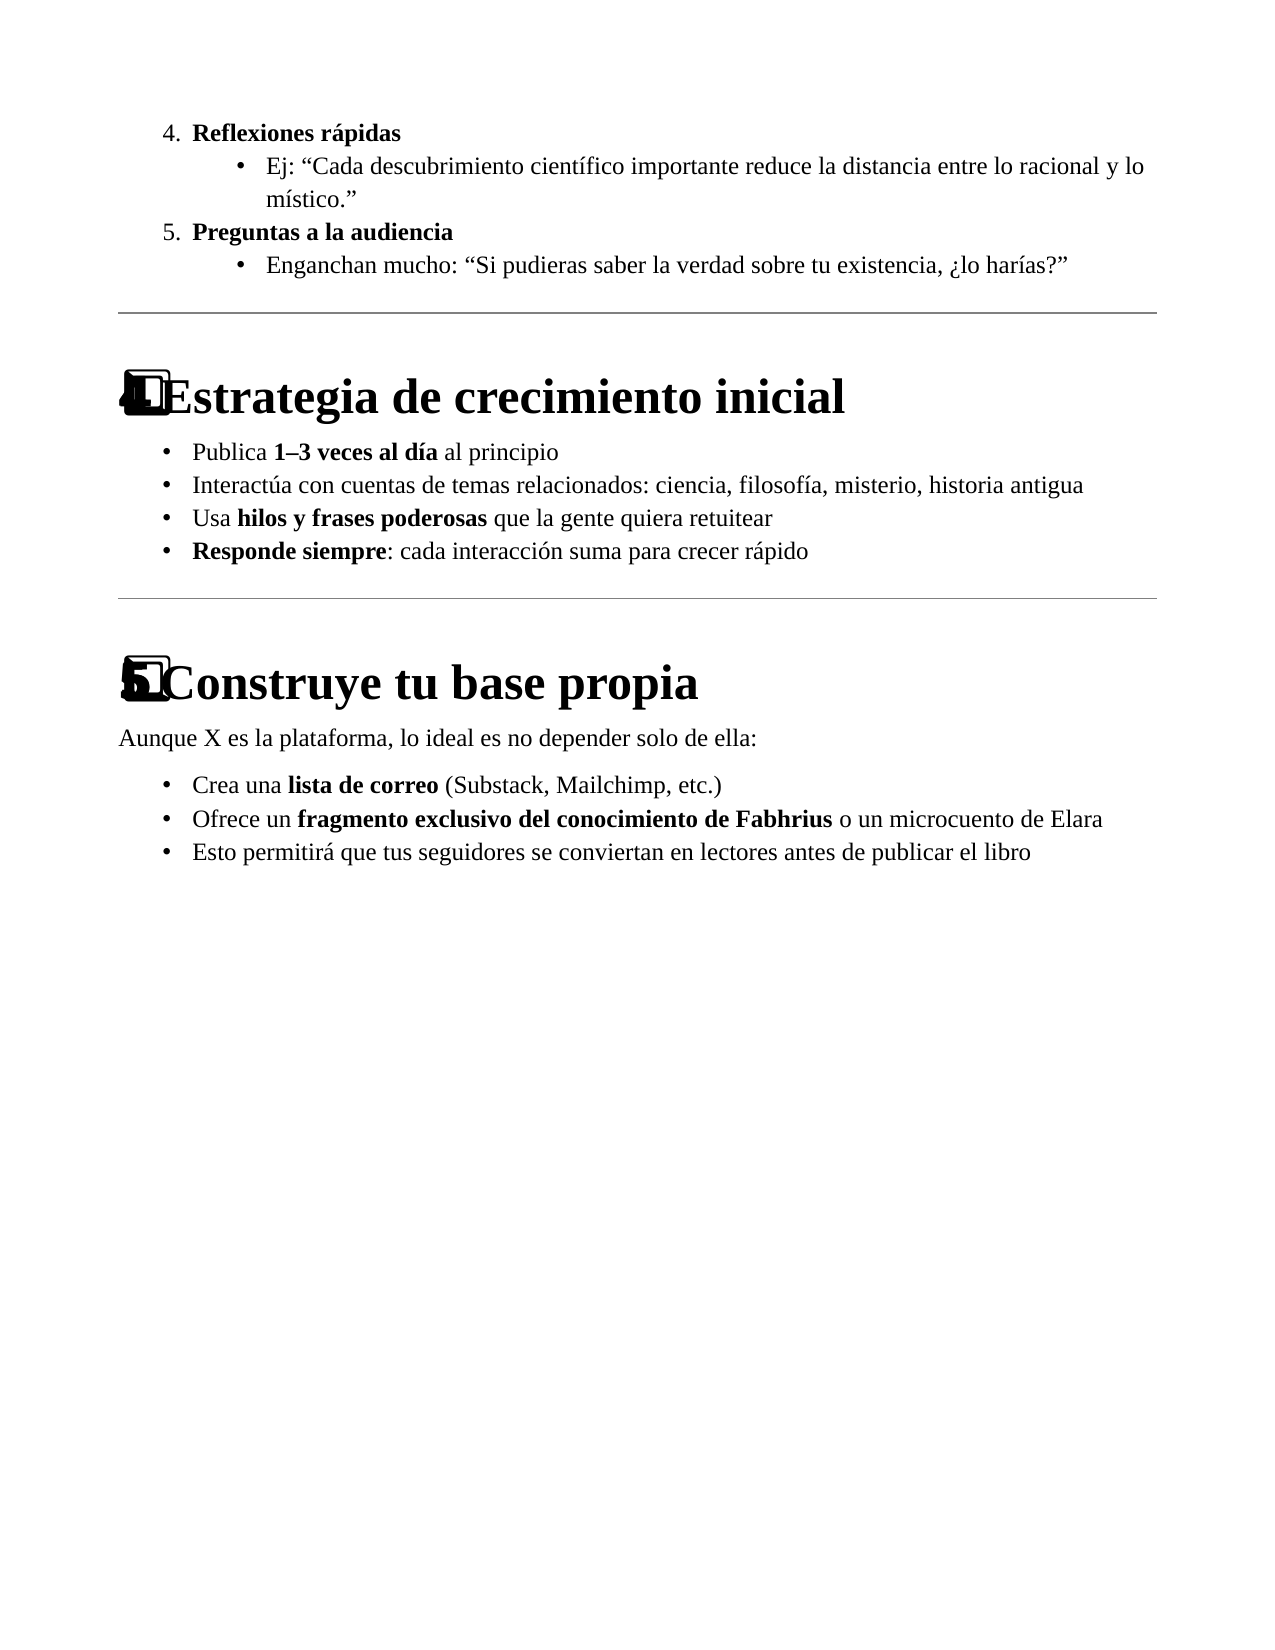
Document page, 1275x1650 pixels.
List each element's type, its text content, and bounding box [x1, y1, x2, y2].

list Usa hilos y frases poderosas que la gente quiera retuitear [162, 503, 1157, 532]
list Esto permitirá que tus seguidores se conviertan en lectores antes de publicar el libro [162, 837, 1157, 865]
list Ej: “Cada descubrimiento científico importante reduce la distancia entre lo racional y lo místico.” [236, 151, 1157, 213]
list Responde siempre: cada interacción suma para crecer rápido [162, 536, 1157, 565]
list Preguntas a la audiencia [162, 217, 1157, 246]
subtitle 4️⃣ Estrategia de crecimiento inicial [118, 367, 1157, 424]
list Reflexiones rápidas [162, 118, 1157, 147]
list Enganchan mucho: “Si pudieras saber la verdad sobre tu existencia, ¿lo harías?” [236, 250, 1157, 279]
text Aunque X es la plataforma, lo ideal es no depender solo de ella: [118, 723, 1157, 752]
list Interactúa con cuentas de temas relacionados: ciencia, filosofía, misterio, historia antigua [162, 470, 1157, 499]
subtitle 5️⃣ Construye tu base propia [118, 653, 1157, 711]
list Crea una lista de correo (Substack, Mailchimp, etc.) [162, 771, 1157, 799]
list Ofrece un fragmento exclusivo del conocimiento de Fabhrius o un microcuento de Elara [162, 804, 1157, 832]
list Publica 1–3 veces al día al principio [162, 437, 1157, 466]
